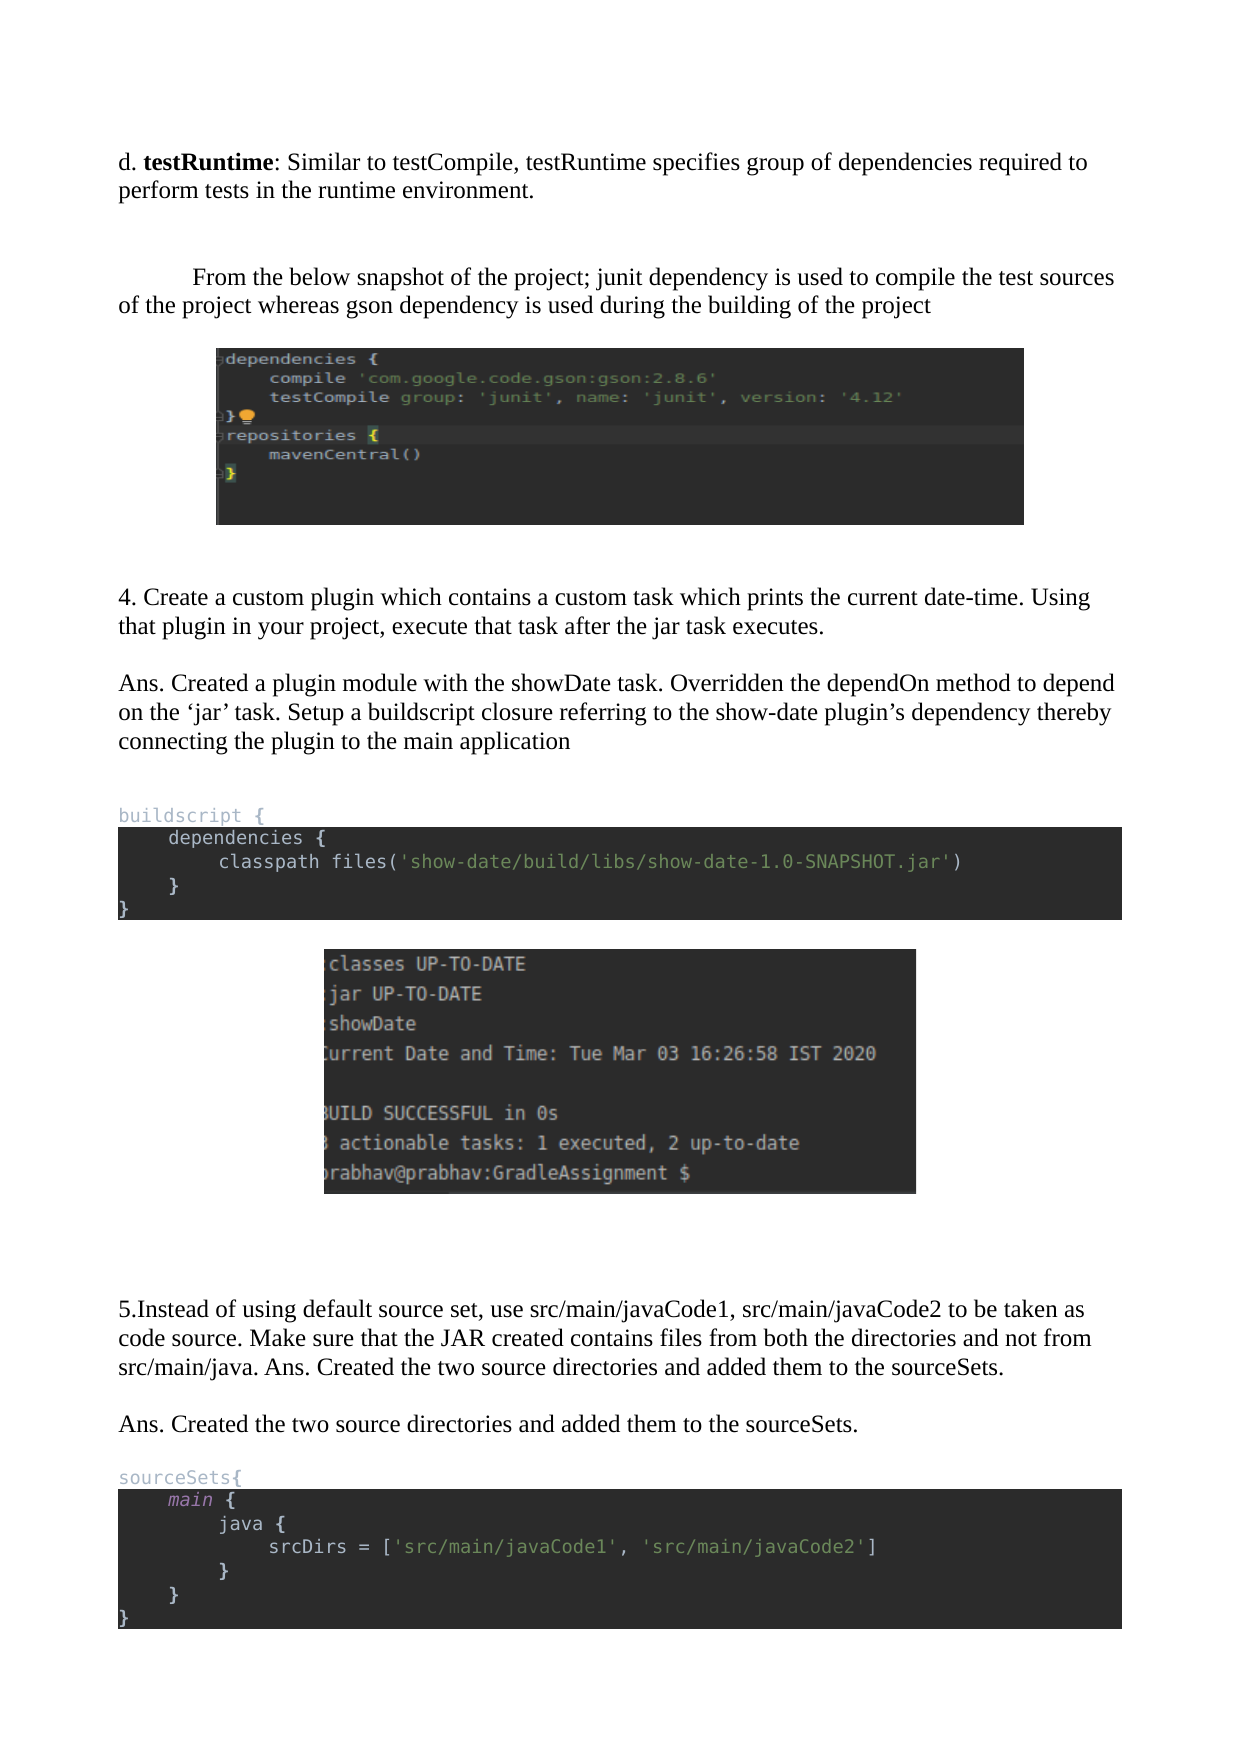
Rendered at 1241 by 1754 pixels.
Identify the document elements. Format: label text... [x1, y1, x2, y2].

text Ans. Created the two source directories and added them to the sourceSets. [118, 1409, 1122, 1438]
text } [118, 898, 1122, 920]
text } [118, 1607, 1122, 1629]
text } [118, 874, 1122, 898]
text java { [118, 1513, 1122, 1536]
text } [118, 1583, 1122, 1607]
text main { [118, 1489, 1122, 1513]
text } [118, 1560, 1122, 1583]
text 4. Create a custom plugin which contains a custom task which prints the current date-time. Using that plugin in your project, execute that task after the jar task executes. [118, 582, 1122, 640]
text sourceSets{ [118, 1467, 1122, 1489]
text 5.Instead of using default source set, use src/main/javaCode1, src/main/javaCode2 to be taken as code source. Make sure that the JAR created contains files from both the directories and not from src/main/java. Ans. Created the two source directories and added them to the sourceSets. [118, 1294, 1122, 1381]
text d. testRuntime: Similar to testCompile, testRuntime specifies group of dependencies required to perform tests in the runtime environment. [118, 147, 1122, 204]
text From the below snapshot of the project; junit dependency is used to compile the test sources of the project whereas gson dependency is used during the building of the project [118, 262, 1122, 319]
picture [324, 949, 917, 1194]
text Ans. Created a plugin module with the showDate task. Overridden the dependOn method to depend on the ‘jar’ task. Setup a buildscript closure referring to the show-date plugin’s dependency thereby connecting the plugin to the main application [118, 668, 1122, 755]
text buildscript { [118, 805, 1122, 827]
text dependencies { [118, 827, 1122, 851]
text classpath files('show-date/build/libs/show-date-1.0-SNAPSHOT.jar') [118, 851, 1122, 874]
picture [216, 348, 1024, 525]
text srcDirs = ['src/main/javaCode1', 'src/main/javaCode2'] [118, 1536, 1122, 1560]
